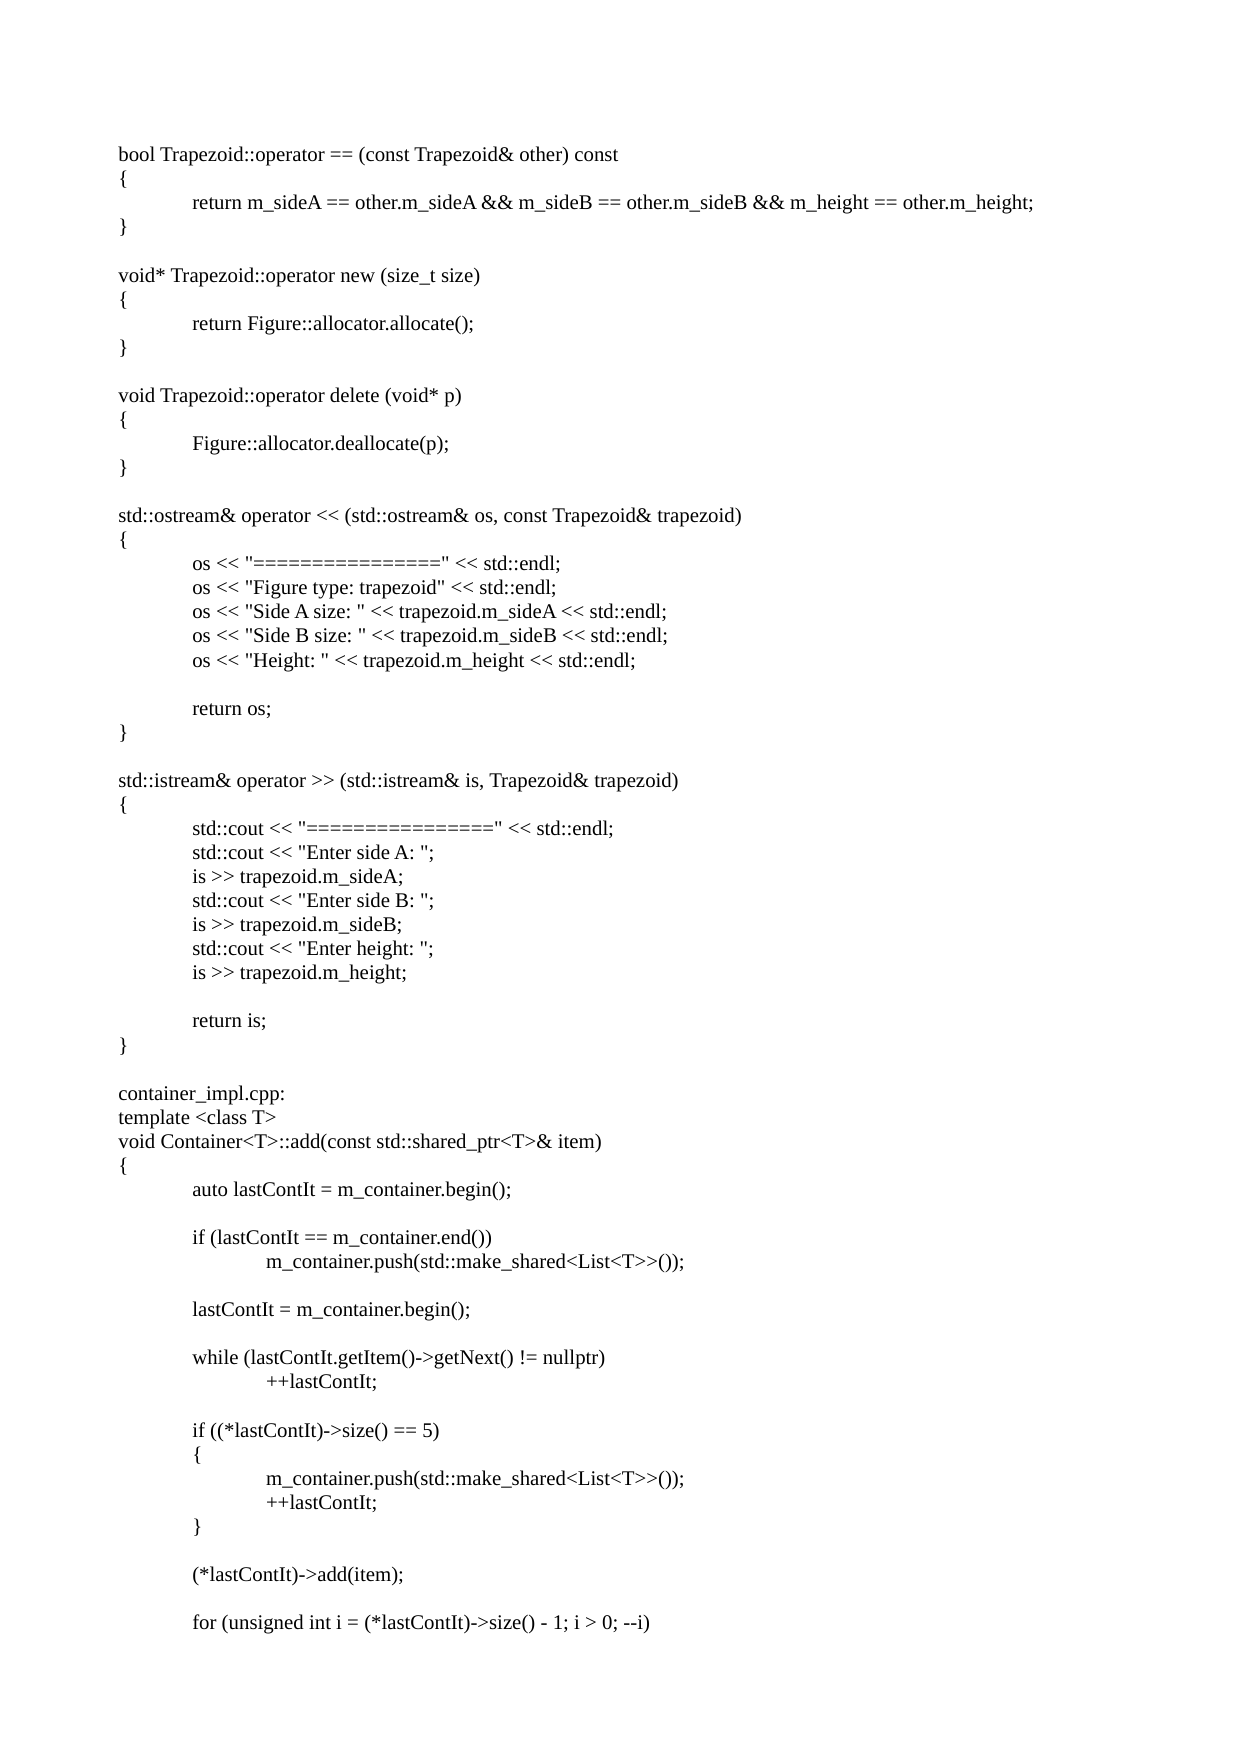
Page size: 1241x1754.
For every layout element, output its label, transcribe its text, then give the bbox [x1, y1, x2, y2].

list for (unsigned int i = (*lastContIt)->size() - 1; i > 0; --i) [118, 1610, 1122, 1634]
list std::cout << "Enter side A: "; [118, 840, 1122, 864]
list } [118, 455, 1122, 479]
list Figure::allocator.deallocate(p); [118, 431, 1122, 455]
list { [118, 792, 1122, 816]
list { [118, 287, 1122, 311]
list { [118, 1442, 1122, 1466]
list template <class T> [118, 1105, 1122, 1129]
list } [118, 720, 1122, 744]
list bool Trapezoid::operator == (const Trapezoid& other) const [118, 142, 1122, 166]
list container_impl.cpp: [118, 1081, 1122, 1105]
list } [118, 1514, 1122, 1538]
list { [118, 527, 1122, 551]
list m_container.push(std::make_shared<List<T>>()); [118, 1466, 1122, 1490]
list os << "================" << std::endl; [118, 551, 1122, 575]
list { [118, 1153, 1122, 1177]
list void Container<T>::add(const std::shared_ptr<T>& item) [118, 1129, 1122, 1153]
list auto lastContIt = m_container.begin(); [118, 1177, 1122, 1201]
list (*lastContIt)->add(item); [118, 1562, 1122, 1586]
list is >> trapezoid.m_sideB; [118, 912, 1122, 936]
list while (lastContIt.getItem()->getNext() != nullptr) [118, 1345, 1122, 1369]
list os << "Figure type: trapezoid" << std::endl; [118, 575, 1122, 599]
list os << "Side A size: " << trapezoid.m_sideA << std::endl; [118, 599, 1122, 623]
list return m_sideA == other.m_sideA && m_sideB == other.m_sideB && m_height == other.m_height; [118, 190, 1122, 214]
list is >> trapezoid.m_height; [118, 960, 1122, 984]
list is >> trapezoid.m_sideA; [118, 864, 1122, 888]
list { [118, 166, 1122, 190]
list } [118, 335, 1122, 359]
list return is; [118, 1008, 1122, 1032]
list std::cout << "Enter side B: "; [118, 888, 1122, 912]
list m_container.push(std::make_shared<List<T>>()); [118, 1249, 1122, 1273]
list std::istream& operator >> (std::istream& is, Trapezoid& trapezoid) [118, 768, 1122, 792]
list std::ostream& operator << (std::ostream& os, const Trapezoid& trapezoid) [118, 503, 1122, 527]
list ++lastContIt; [118, 1490, 1122, 1514]
list void* Trapezoid::operator new (size_t size) [118, 262, 1122, 287]
list lastContIt = m_container.begin(); [118, 1297, 1122, 1321]
list std::cout << "Enter height: "; [118, 936, 1122, 960]
list if ((*lastContIt)->size() == 5) [118, 1417, 1122, 1442]
list } [118, 214, 1122, 238]
list } [118, 1032, 1122, 1057]
list return os; [118, 696, 1122, 720]
list os << "Side B size: " << trapezoid.m_sideB << std::endl; [118, 623, 1122, 647]
list std::cout << "================" << std::endl; [118, 816, 1122, 840]
list { [118, 407, 1122, 431]
list os << "Height: " << trapezoid.m_height << std::endl; [118, 647, 1122, 672]
list if (lastContIt == m_container.end()) [118, 1225, 1122, 1249]
list ++lastContIt; [118, 1369, 1122, 1393]
list void Trapezoid::operator delete (void* p) [118, 383, 1122, 407]
list return Figure::allocator.allocate(); [118, 311, 1122, 335]
